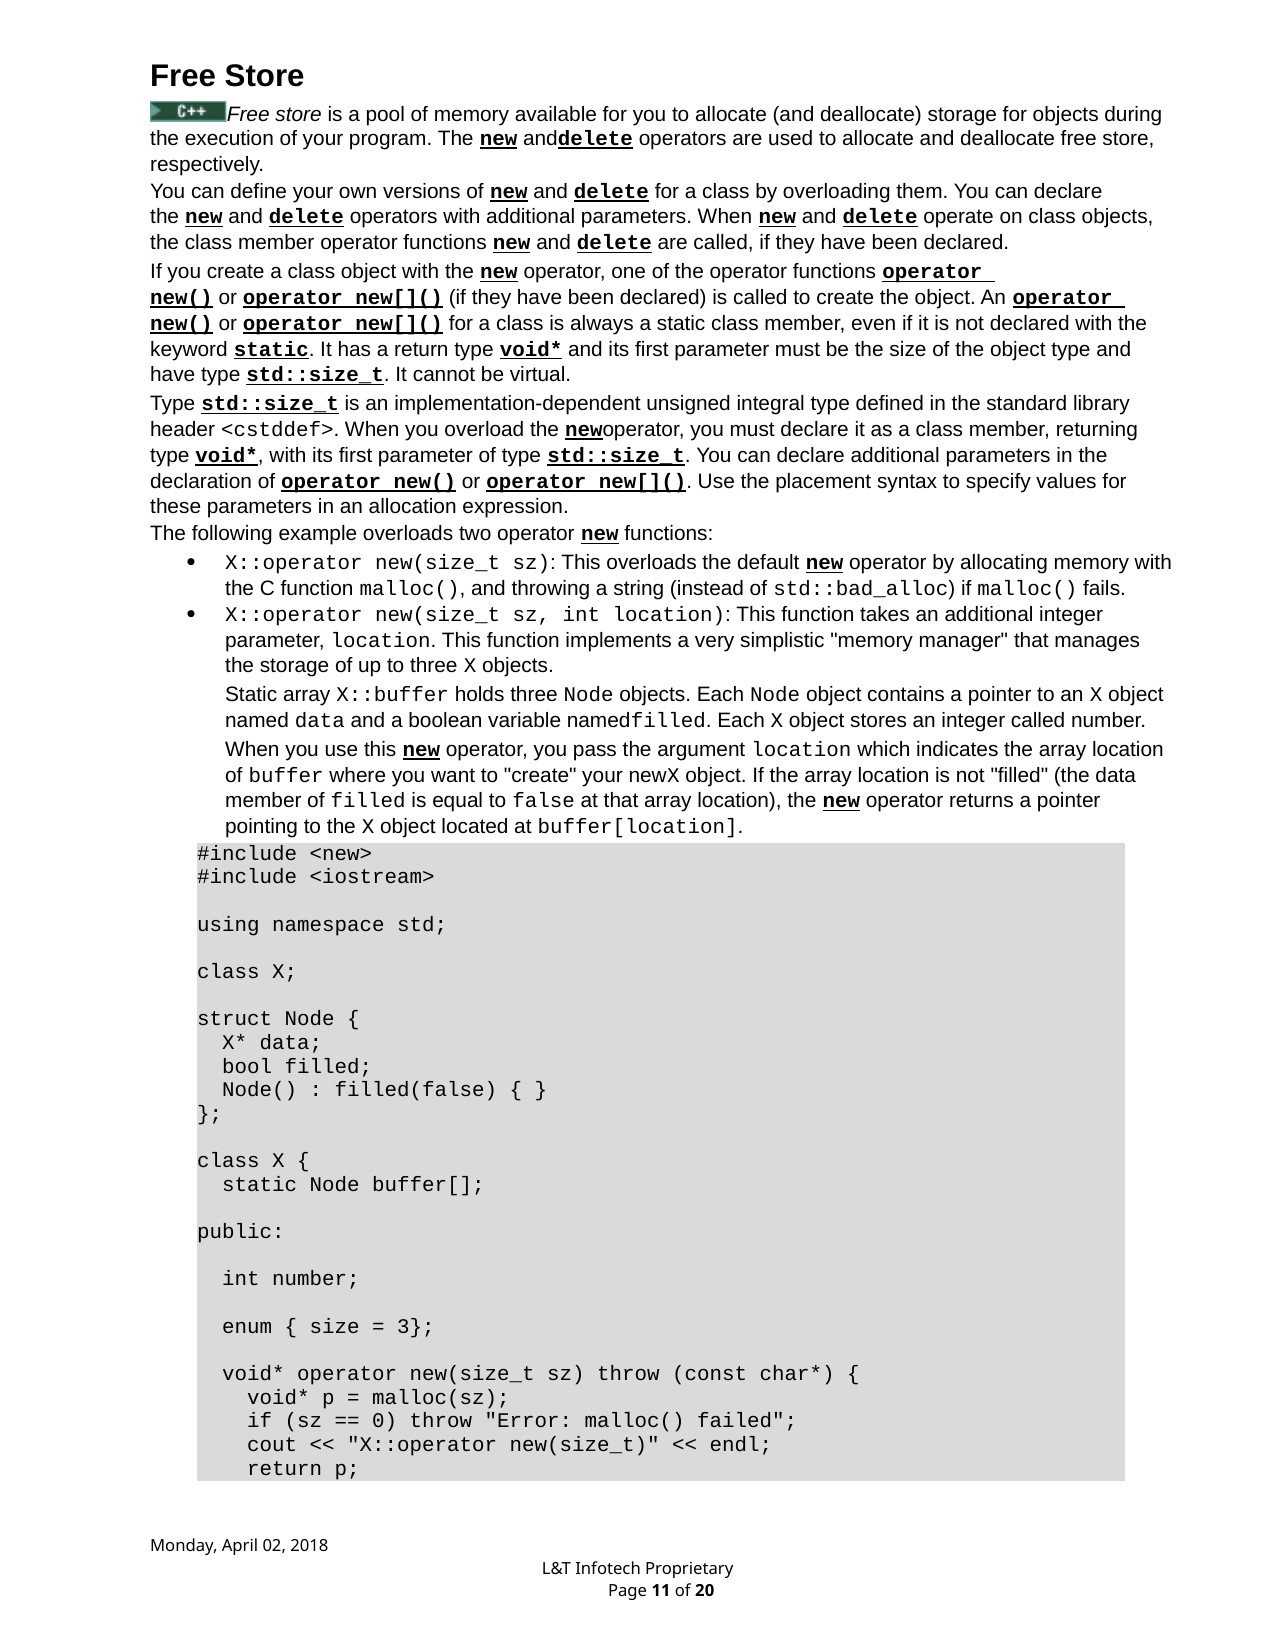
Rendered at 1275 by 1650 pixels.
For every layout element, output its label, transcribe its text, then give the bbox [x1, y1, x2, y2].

text class X; [197, 961, 1125, 985]
text When you use this new operator, you pass the argument location which indicates the array location of buffer where you want to "create" your newX object. If the array location is not "filled" (the data member of filled is equal to false at that array location), the new operator returns a pointer pointing to the X object located at buffer[location]. [225, 737, 1172, 840]
text cout << "X::operator new(size_t)" << endl; [197, 1434, 1125, 1458]
text If you create a class object with the new operator, one of the operator functions operator new() or operator new[]() (if they have been declared) is called to create the object. An operator new() or operator new[]() for a class is always a static class member, even if it is not declared with the keyword static. It has a return type void* and its first parameter must be the size of the object type and have type std::size_t. It cannot be virtual. [150, 259, 1172, 388]
text if (sz == 0) throw "Error: malloc() failed"; [197, 1410, 1125, 1434]
text Node() : filled(false) { } [197, 1079, 1125, 1103]
text #include <iostream> [197, 866, 1125, 890]
text You can define your own versions of new and delete for a class by overloading them. You can declare the new and delete operators with additional parameters. When new and delete operate on class objects, the class member operator functions new and delete are called, if they have been declared. [150, 178, 1172, 256]
text using namespace std; [197, 914, 1125, 937]
text public: [197, 1221, 1125, 1245]
text enum { size = 3}; [197, 1316, 1125, 1339]
text #include <new> [197, 843, 1125, 866]
text X* data; [197, 1032, 1125, 1056]
text void* p = malloc(sz); [197, 1387, 1125, 1410]
text int number; [197, 1268, 1125, 1292]
text void* operator new(size_t sz) throw (const char*) { [197, 1363, 1125, 1387]
text struct Node { [197, 1008, 1125, 1032]
list X::operator new(size_t sz): This overloads the default new operator by allocating memory with the C function malloc(), and throwing a string (instead of std::bad_alloc) if malloc() fails. [187, 550, 1172, 602]
text The following example overloads two operator new functions: [150, 521, 1172, 547]
text Type std::size_t is an implementation-dependent unsigned integral type defined in the standard library header <cstddef>. When you overload the newoperator, you must declare it as a class member, returning type void*, with its first parameter of type std::size_t. You can declare additional parameters in the declaration of operator new() or operator new[](). Use the placement syntax to specify values for these parameters in an allocation expression. [150, 391, 1172, 518]
text Free store is a pool of memory available for you to allocate (and deallocate) storage for objects during the execution of your program. The new anddelete operators are used to allocate and deallocate free store, respectively. [150, 101, 1172, 176]
text bool filled; [197, 1056, 1125, 1079]
text static Node buffer[]; [197, 1174, 1125, 1197]
subtitle Free Store [150, 57, 1172, 93]
text return p; [197, 1458, 1125, 1481]
text Static array X::buffer holds three Node objects. Each Node object contains a pointer to an X object named data and a boolean variable namedfilled. Each X object stores an integer called number. [225, 682, 1172, 734]
picture [150, 101, 227, 122]
list X::operator new(size_t sz, int location): This function takes an additional integer parameter, location. This function implements a very simplistic "memory manager" that manages the storage of up to three X objects. [187, 602, 1172, 679]
text class X { [197, 1150, 1125, 1174]
text }; [197, 1103, 1125, 1127]
